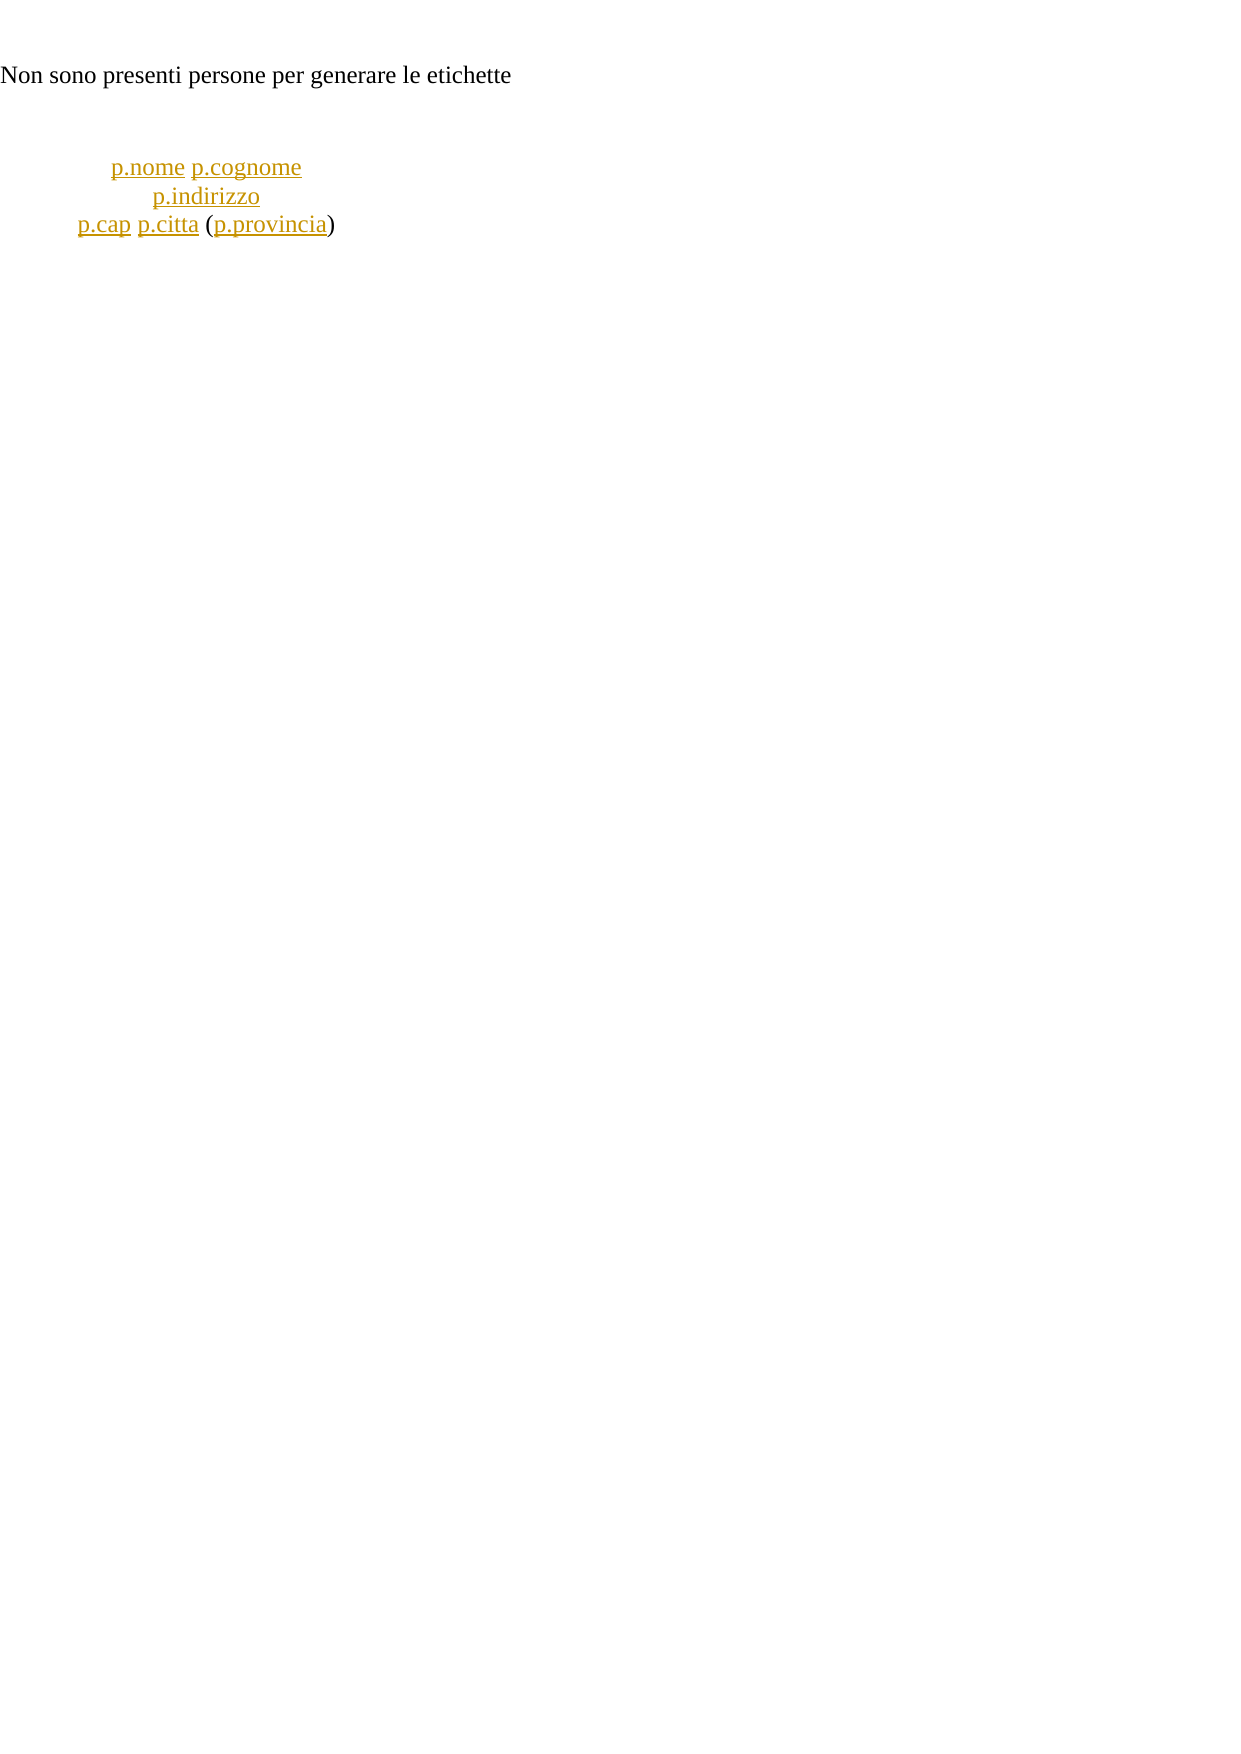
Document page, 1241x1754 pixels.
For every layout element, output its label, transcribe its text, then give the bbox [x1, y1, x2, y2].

table_header [413, 89, 827, 321]
text Non sono presenti persone per generare le etichette [0, 60, 1240, 89]
table_header p.nome p.cognome p.indirizzo p.cap p.citta (p.provincia) [0, 89, 412, 321]
table_header [827, 89, 1240, 321]
